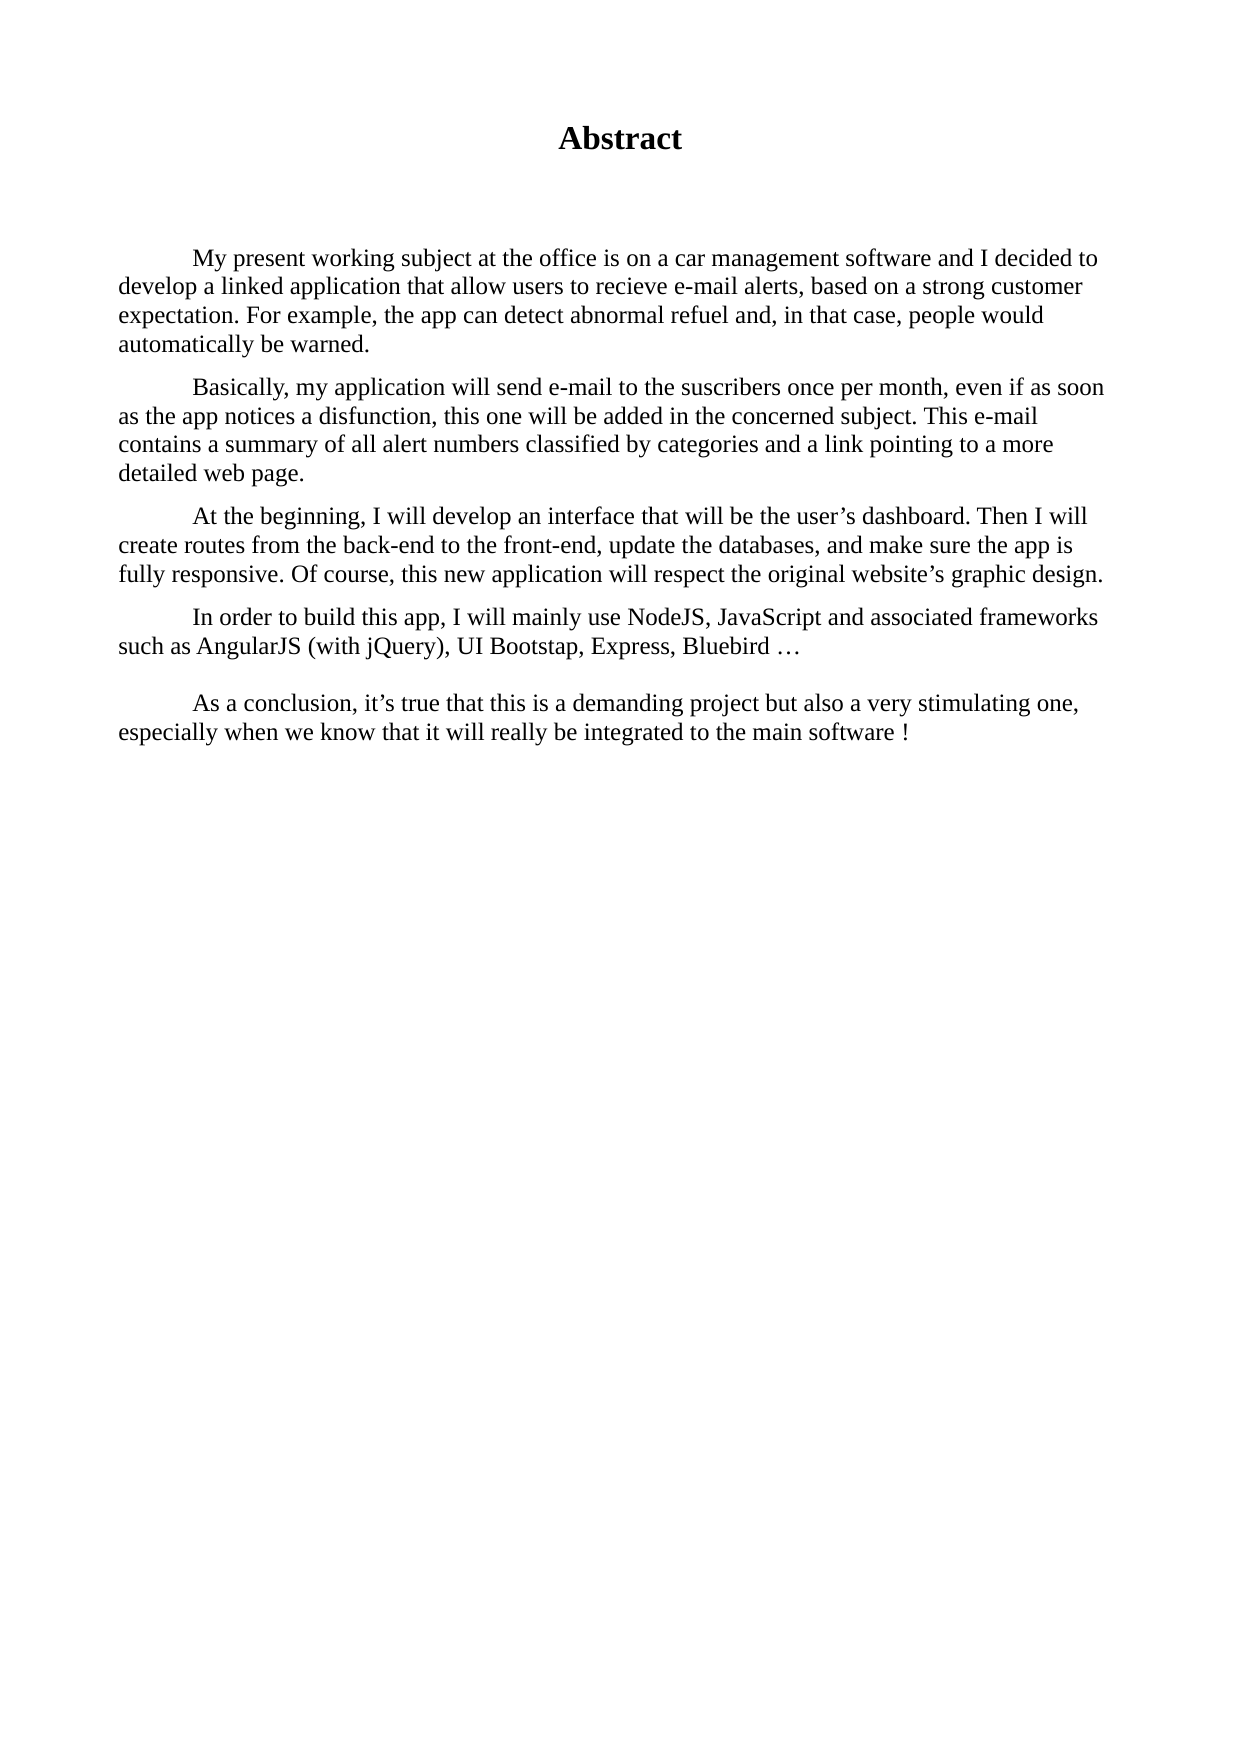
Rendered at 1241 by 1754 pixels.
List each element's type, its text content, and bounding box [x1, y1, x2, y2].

text As a conclusion, it’s true that this is a demanding project but also a very stimulating one, especially when we know that it will really be integrated to the main software ! [118, 688, 1122, 746]
text In order to build this app, I will mainly use NodeJS, JavaScript and associated frameworks such as AngularJS (with jQuery), UI Bootstap, Express, Bluebird … [118, 602, 1122, 659]
text Basically, my application will send e-mail to the suscribers once per month, even if as soon as the app notices a disfunction, this one will be added in the concerned subject. This e-mail contains a summary of all alert numbers classified by categories and a link pointing to a more detailed web page. [118, 372, 1122, 487]
text At the beginning, I will develop an interface that will be the user’s dashboard. Then I will create routes from the back-end to the front-end, update the databases, and make sure the app is fully responsive. Of course, this new application will respect the original website’s graphic design. [118, 501, 1122, 588]
text Abstract [118, 118, 1122, 156]
text My present working subject at the office is on a car management software and I decided to develop a linked application that allow users to recieve e-mail alerts, based on a strong customer expectation. For example, the app can detect abnormal refuel and, in that case, people would automatically be warned. [118, 243, 1122, 358]
